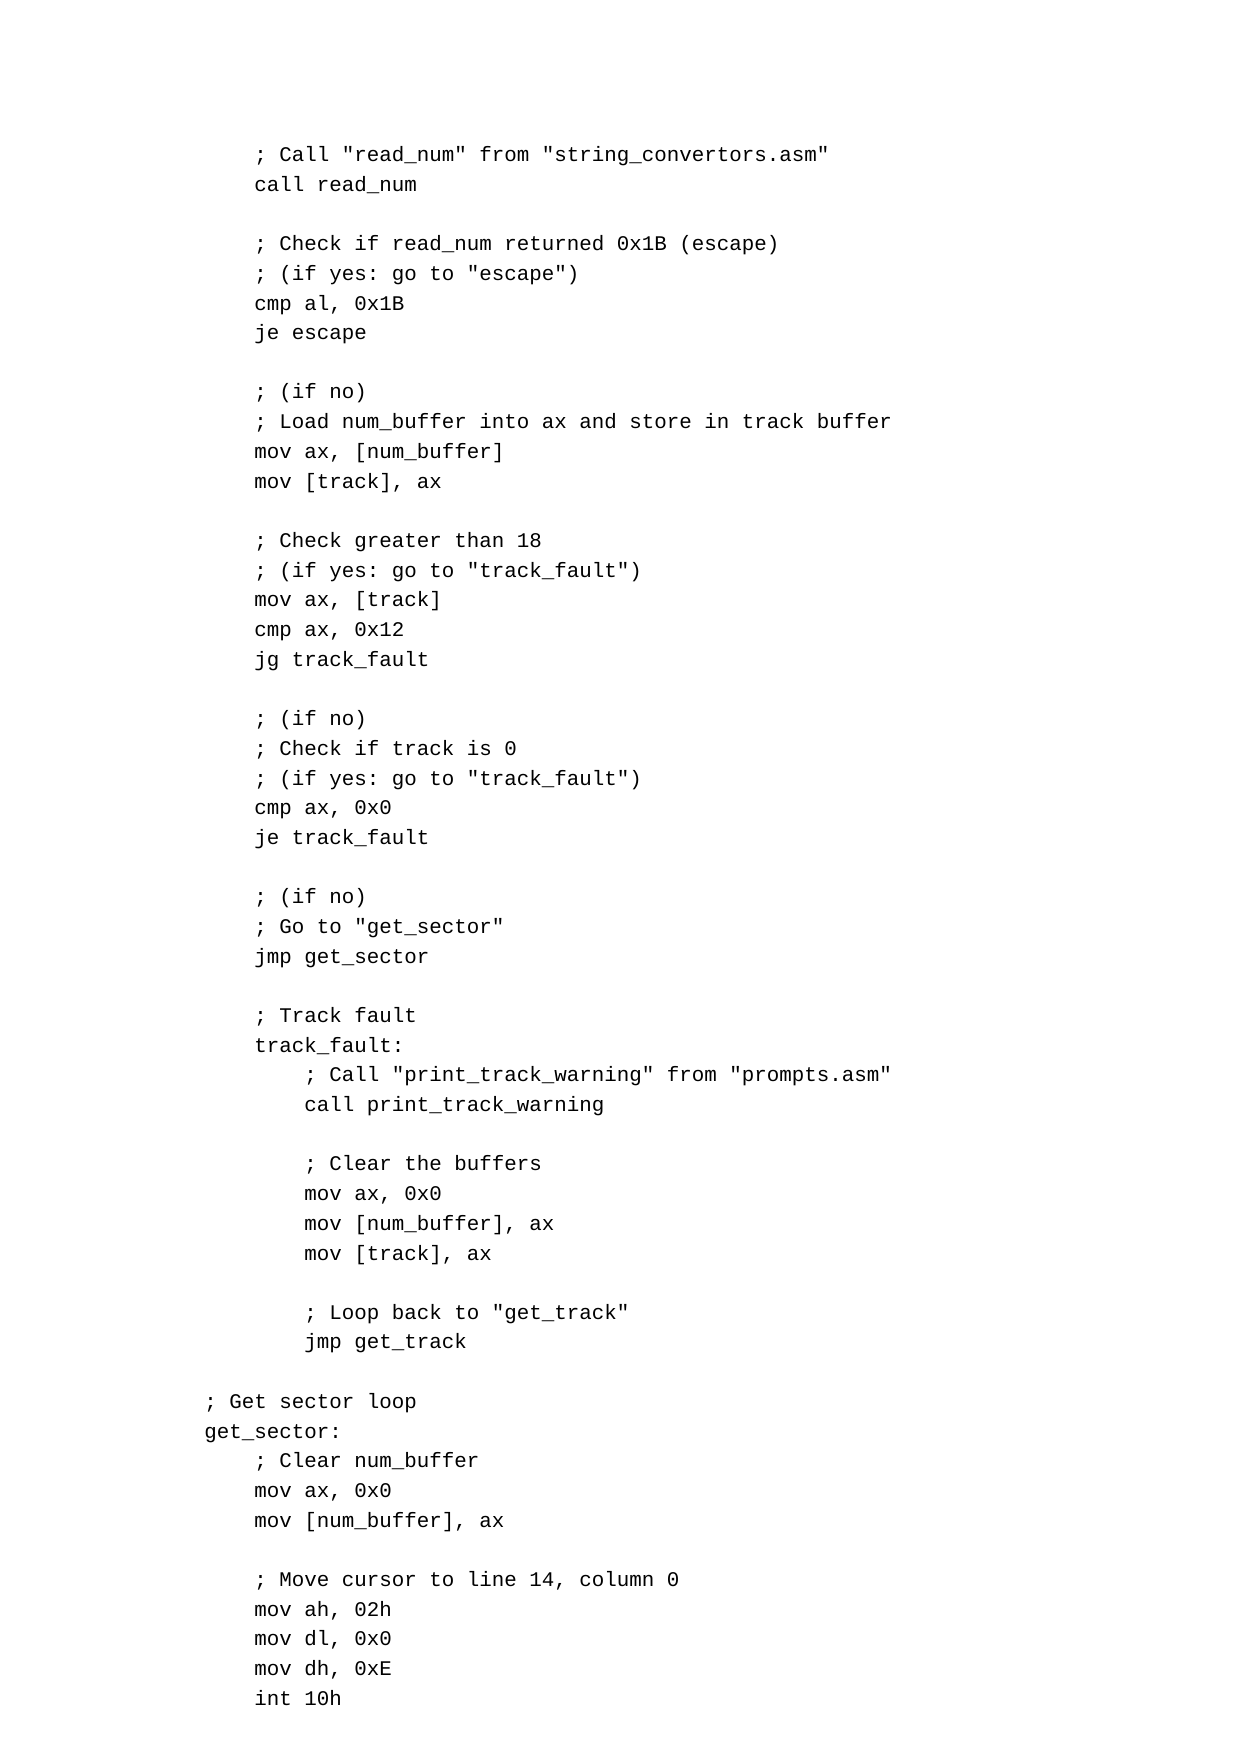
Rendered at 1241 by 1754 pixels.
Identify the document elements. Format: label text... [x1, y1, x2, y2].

text int 10h [154, 1682, 1086, 1711]
text jmp get_track [154, 1326, 1086, 1355]
text mov [num_buffer], ax [154, 1504, 1086, 1533]
text mov [track], ax [154, 464, 1086, 494]
text ; Track fault [154, 999, 1086, 1029]
text call print_track_warning [154, 1088, 1086, 1118]
text mov [num_buffer], ax [154, 1207, 1086, 1236]
text je track_fault [154, 821, 1086, 851]
text call read_num [154, 168, 1086, 197]
text mov ah, 02h [154, 1593, 1086, 1622]
text cmp ax, 0x0 [154, 791, 1086, 821]
text ; (if yes: go to "escape") [154, 257, 1086, 286]
text jmp get_sector [154, 939, 1086, 969]
text ; Check if read_num returned 0x1B (escape) [154, 227, 1086, 257]
text je escape [154, 316, 1086, 346]
text ; Call "print_track_warning" from "prompts.asm" [154, 1058, 1086, 1088]
text mov ax, [track] [154, 583, 1086, 613]
text ; Loop back to "get_track" [154, 1296, 1086, 1326]
text mov ax, 0x0 [154, 1474, 1086, 1504]
text ; Clear num_buffer [154, 1444, 1086, 1474]
text ; Get sector loop [154, 1385, 1086, 1414]
text track_fault: [154, 1029, 1086, 1058]
text jg track_fault [154, 643, 1086, 672]
text ; Clear the buffers [154, 1147, 1086, 1177]
text ; Check if track is 0 [154, 732, 1086, 761]
text ; (if yes: go to "track_fault") [154, 761, 1086, 791]
text ; Call "read_num" from "string_convertors.asm" [154, 138, 1086, 168]
text ; Go to "get_sector" [154, 910, 1086, 939]
text cmp al, 0x1B [154, 286, 1086, 316]
text mov dh, 0xE [154, 1652, 1086, 1682]
text ; Move cursor to line 14, column 0 [154, 1563, 1086, 1593]
text get_sector: [154, 1414, 1086, 1444]
text ; Load num_buffer into ax and store in track buffer [154, 405, 1086, 435]
text mov [track], ax [154, 1236, 1086, 1266]
text ; (if yes: go to "track_fault") [154, 554, 1086, 583]
text ; (if no) [154, 702, 1086, 732]
text mov dl, 0x0 [154, 1622, 1086, 1652]
text ; (if no) [154, 880, 1086, 910]
text mov ax, [num_buffer] [154, 435, 1086, 464]
text ; (if no) [154, 376, 1086, 405]
text ; Check greater than 18 [154, 524, 1086, 554]
text mov ax, 0x0 [154, 1177, 1086, 1207]
text cmp ax, 0x12 [154, 613, 1086, 643]
